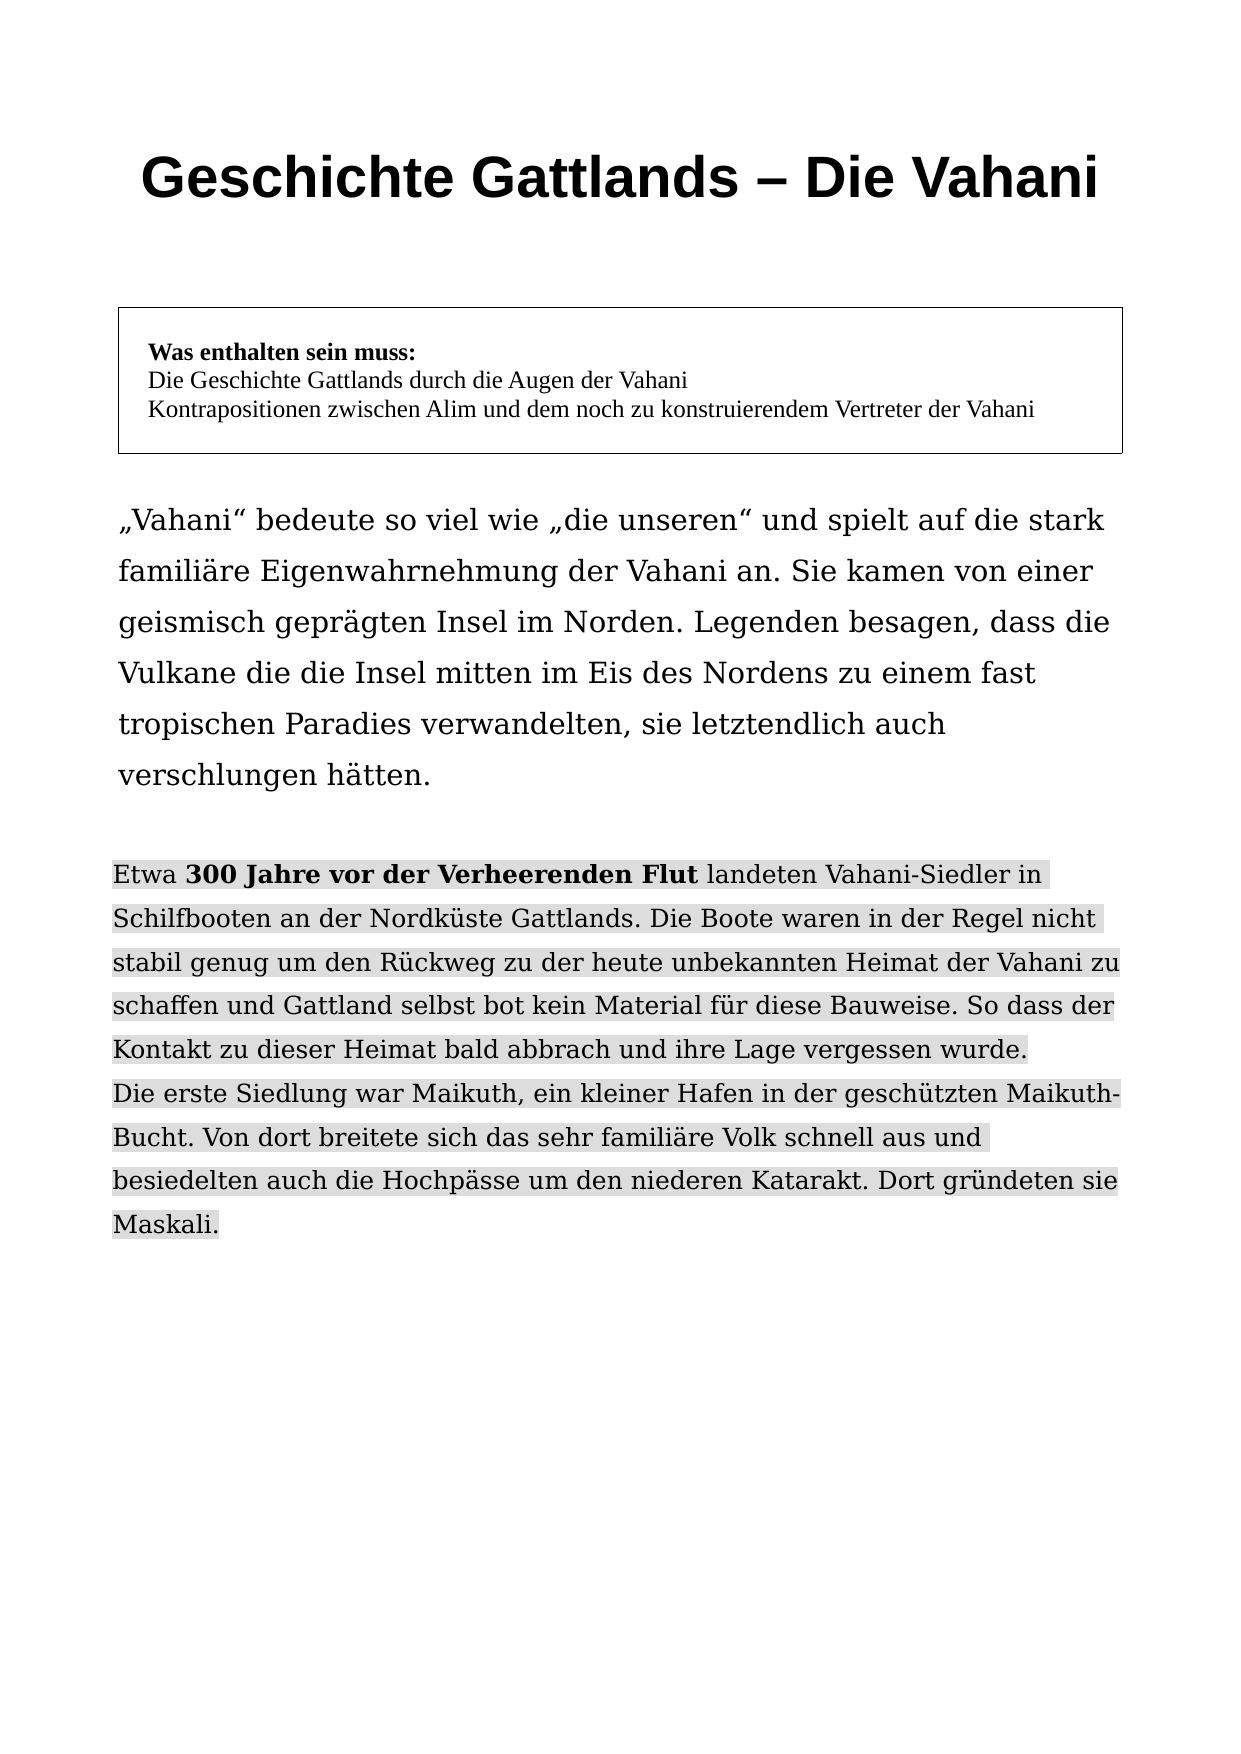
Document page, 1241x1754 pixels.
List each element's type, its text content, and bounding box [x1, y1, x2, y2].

title Geschichte Gattlands – Die Vahani [118, 143, 1122, 210]
text Die erste Siedlung war Maikuth, ein kleiner Hafen in der geschützten Maikuth-Bucht. Von dort breitete sich das sehr familiäre Volk schnell aus und besiedelten auch die Hochpässe um den niederen Katarakt. Dort gründeten sie Maskali. [112, 1079, 1122, 1239]
text Etwa 300 Jahre vor der Verheerenden Flut landeten Vahani-Siedler in Schilfbooten an der Nordküste Gattlands. Die Boote waren in der Regel nicht stabil genug um den Rückweg zu der heute unbekannten Heimat der Vahani zu schaffen und Gattland selbst bot kein Material für diese Bauweise. So dass der Kontakt zu dieser Heimat bald abbrach und ihre Lage vergessen wurde. [112, 860, 1122, 1064]
text Kontrapositionen zwischen Alim und dem noch zu konstruierendem Vertreter der Vahani [119, 365, 1122, 453]
text Die Geschichte Gattlands durch die Augen der Vahani [119, 336, 1122, 365]
text „Vahani“ bedeute so viel wie „die unseren“ und spielt auf die stark familiäre Eigenwahrnehmung der Vahani an. Sie kamen von einer geismisch geprägten Insel im Norden. Legenden besagen, dass die Vulkane die die Insel mitten im Eis des Nordens zu einem fast tropischen Paradies verwandelten, sie letztendlich auch verschlungen hätten. [118, 503, 1122, 792]
text Was enthalten sein muss: [119, 308, 1122, 336]
